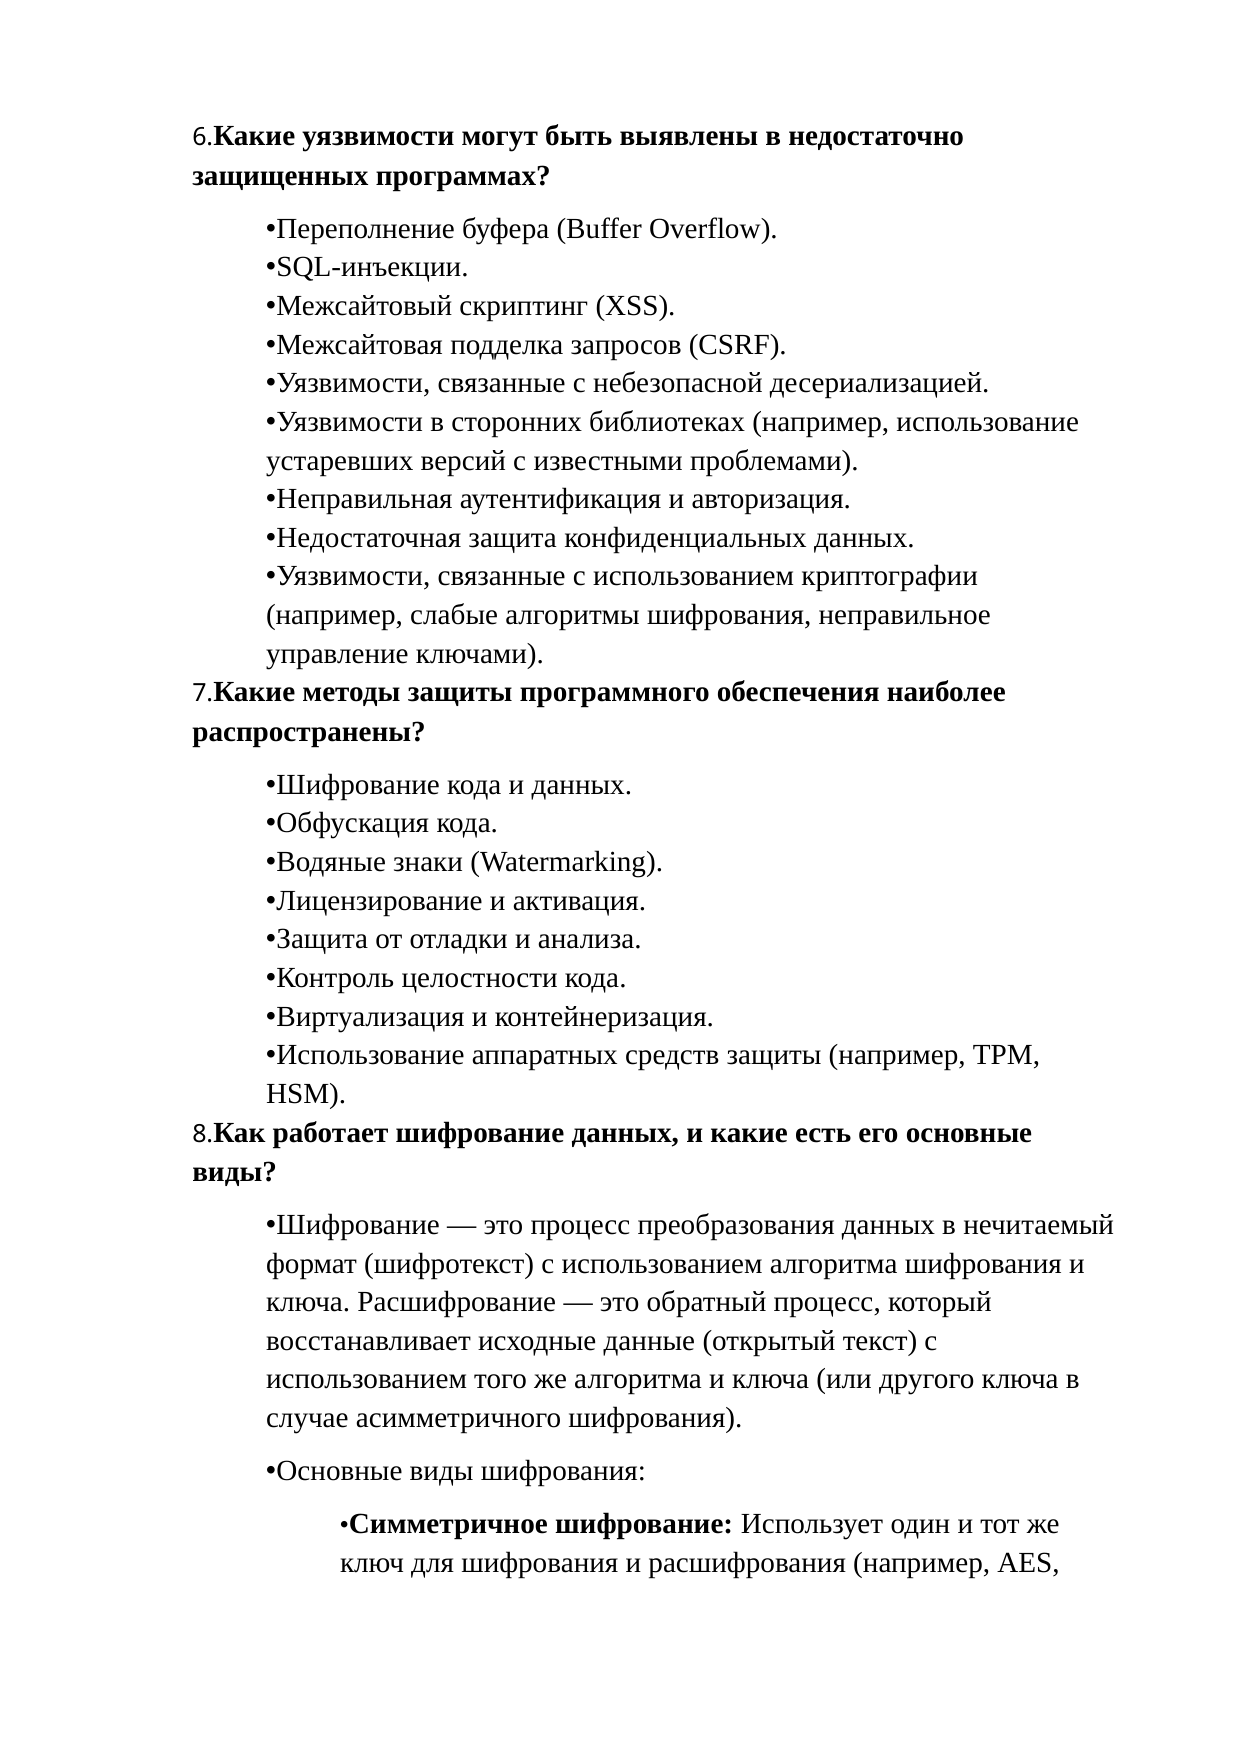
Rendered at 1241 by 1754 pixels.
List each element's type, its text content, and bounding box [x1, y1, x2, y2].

list Обфускация кода. [118, 806, 1122, 839]
list Межсайтовый скриптинг (XSS). [118, 288, 1122, 322]
list Шифрование кода и данных. [118, 767, 1122, 801]
list Водяные знаки (Watermarking). [118, 844, 1122, 878]
list Уязвимости в сторонних библиотеках (например, использование устаревших версий с известными проблемами). [118, 404, 1122, 476]
list Межсайтовая подделка запросов (CSRF). [118, 327, 1122, 360]
list Уязвимости, связанные с небезопасной десериализацией. [118, 365, 1122, 399]
list Как работает шифрование данных, и какие есть его основные виды? [118, 1115, 1122, 1188]
list Контроль целостности кода. [118, 960, 1122, 994]
list Какие уязвимости могут быть выявлены в недостаточно защищенных программах? [118, 118, 1122, 191]
list Симметричное шифрование: Использует один и тот же ключ для шифрования и расшифрования (например, AES, [118, 1507, 1122, 1579]
list Переполнение буфера (Buffer Overflow). [118, 211, 1122, 244]
list Недостаточная защита конфиденциальных данных. [118, 520, 1122, 553]
list Уязвимости, связанные с использованием криптографии (например, слабые алгоритмы шифрования, неправильное управление ключами). [118, 558, 1122, 669]
list Какие методы защиты программного обеспечения наиболее распространены? [118, 674, 1122, 747]
list SQL-инъекции. [118, 249, 1122, 283]
list Лицензирование и активация. [118, 883, 1122, 917]
list Использование аппаратных средств защиты (например, TPM, HSM). [118, 1037, 1122, 1110]
list Шифрование — это процесс преобразования данных в нечитаемый формат (шифротекст) с использованием алгоритма шифрования и ключа. Расшифрование — это обратный процесс, который восстанавливает исходные данные (открытый текст) с использованием того же алгоритма и ключа (или другого ключа в случае асимметричного шифрования). [118, 1207, 1122, 1434]
list Защита от отладки и анализа. [118, 922, 1122, 955]
list Основные виды шифрования: [118, 1453, 1122, 1487]
list Виртуализация и контейнеризация. [118, 999, 1122, 1032]
list Неправильная аутентификация и авторизация. [118, 481, 1122, 515]
